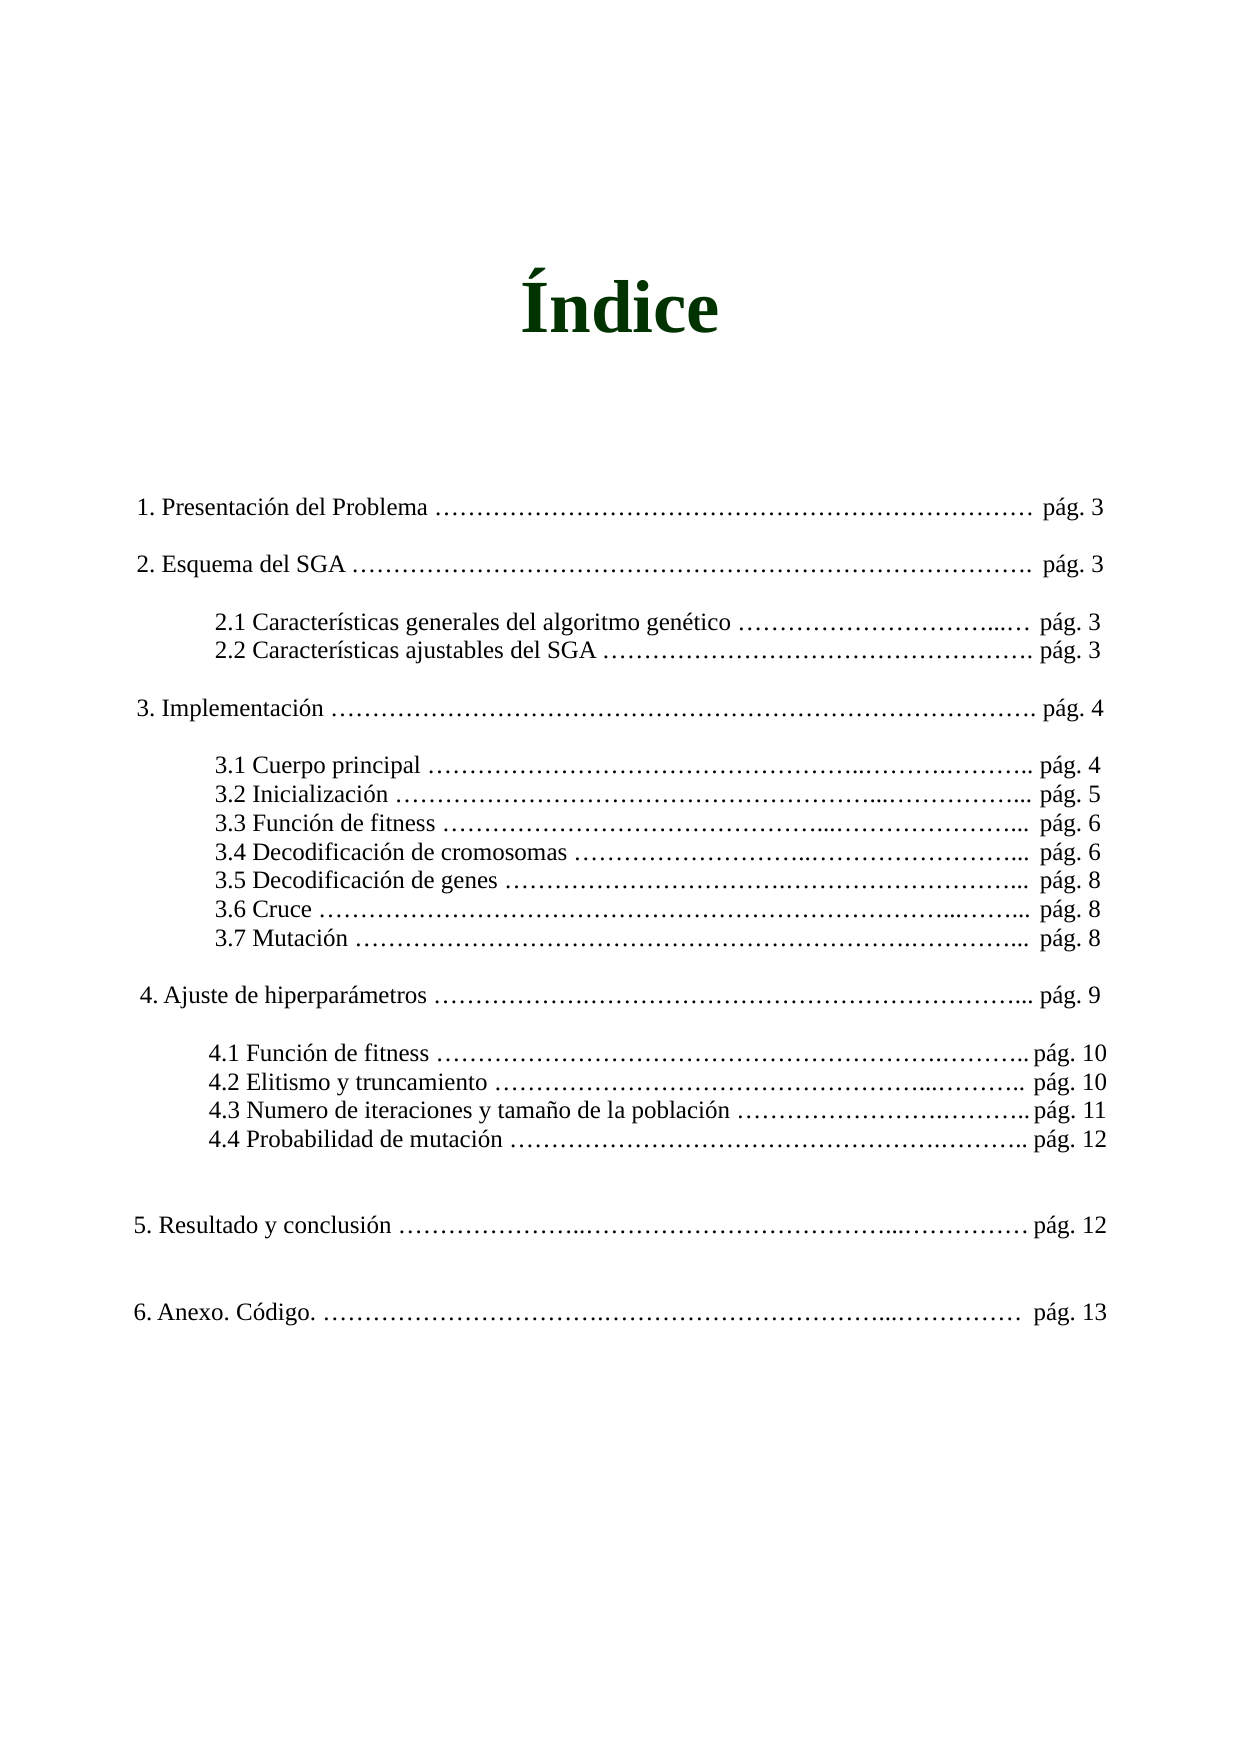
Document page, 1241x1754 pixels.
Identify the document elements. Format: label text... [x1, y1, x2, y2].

text 3.5 Decodificación de genes …………………………….………………………... pág. 8 [118, 866, 1122, 894]
text 4.1 Función de fitness …………………………………………………….……….. pág. 10 [118, 1038, 1122, 1067]
text 3.7 Mutación ………………………………………………………….…………... pág. 8 [118, 923, 1122, 952]
text 2. Esquema del SGA ………………………………………………………………………. pág. 3 [118, 549, 1122, 578]
text 1. Presentación del Problema ……………………………………………………………… pág. 3 [118, 492, 1122, 521]
text 4.3 Numero de iteraciones y tamaño de la población …………………….……….. pág. 11 [118, 1096, 1122, 1124]
text 2.1 Características generales del algoritmo genético …………………………...… pág. 3 [118, 607, 1122, 636]
text 2.2 Características ajustables del SGA ……………………………………………. pág. 3 [118, 636, 1122, 664]
text 3.2 Inicialización …………………………………………………...……………... pág. 5 [118, 779, 1122, 808]
text 3. Implementación …………………………………………………………………………. pág. 4 [118, 693, 1122, 722]
text 3.1 Cuerpo principal ……………………………………………..……….……….. pág. 4 [118, 751, 1122, 779]
text 3.4 Decodificación de cromosomas ………………………..……………………... pág. 6 [118, 837, 1122, 866]
text 4. Ajuste de hiperparámetros ………………. ……………………………………………... pág. 9 [118, 981, 1122, 1009]
text 4.4 Probabilidad de mutación …………………………………………….……….. pág. 12 [118, 1124, 1122, 1153]
text 3.6 Cruce …………………………………………………………………...……... pág. 8 [118, 894, 1122, 923]
text 6. Anexo. Código. …………………………….……………………………...…………… pág. 13 [118, 1297, 1122, 1326]
text Índice [118, 262, 1122, 348]
text 3.3 Función de fitness ………………………………………...…………………... pág. 6 [118, 808, 1122, 837]
text 5. Resultado y conclusión …………………..………………………………...…………… pág. 12 [118, 1211, 1122, 1239]
text 4.2 Elitismo y truncamiento ……………………………………………...……….. pág. 10 [118, 1067, 1122, 1096]
